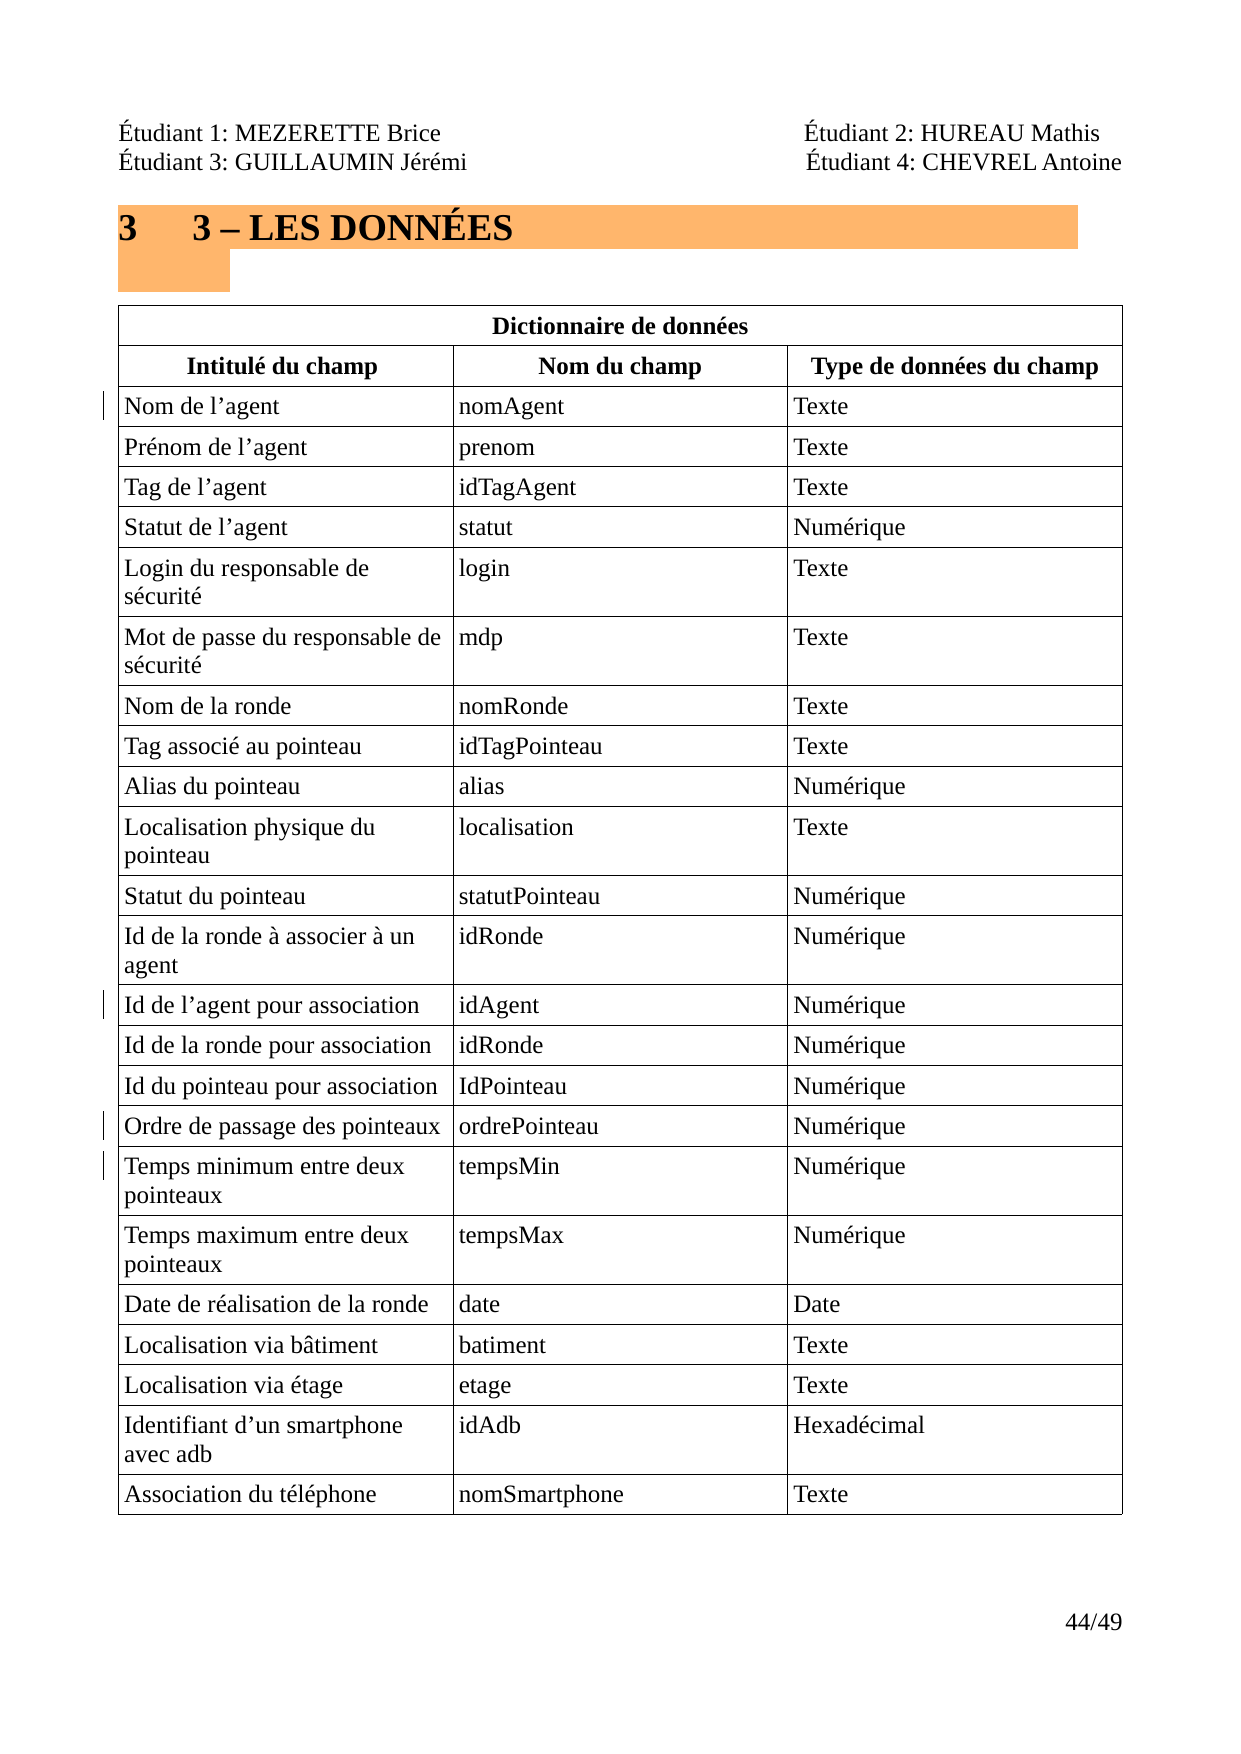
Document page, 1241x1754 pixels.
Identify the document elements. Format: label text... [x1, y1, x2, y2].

table_cell idTagAgent [454, 467, 787, 506]
table_cell Numérique [788, 1147, 1122, 1214]
table_cell nomSmartphone [454, 1475, 787, 1514]
table_cell idTagPointeau [454, 726, 787, 766]
table_cell Numérique [788, 1066, 1122, 1105]
table_cell nomAgent [454, 387, 787, 426]
table_cell Texte [788, 548, 1122, 616]
table_cell mdp [454, 617, 787, 685]
table_cell idAdb [454, 1406, 787, 1474]
table_cell prenom [454, 427, 787, 466]
table_cell ordrePointeau [454, 1106, 787, 1146]
table_cell Mot de passe du responsable de sécurité [119, 617, 453, 685]
table_cell IdPointeau [454, 1066, 787, 1105]
table_cell Login du responsable de sécurité [119, 548, 453, 616]
table_cell Intitulé du champ [119, 346, 453, 386]
table_cell Id de l’agent pour association [119, 985, 453, 1024]
table_cell Id de la ronde pour association [119, 1026, 453, 1065]
table_cell Texte [788, 807, 1122, 875]
table_header Dictionnaire de données [119, 306, 1122, 345]
table_cell tempsMax [454, 1216, 787, 1284]
table_cell idRonde [454, 916, 787, 984]
table_cell nomRonde [454, 686, 787, 725]
table_cell Tag associé au pointeau [119, 726, 453, 766]
table_cell Numérique [788, 767, 1122, 806]
table_cell Texte [788, 726, 1122, 766]
table_cell Texte [788, 1365, 1122, 1404]
table_cell Texte [788, 467, 1122, 506]
table_cell Date [788, 1285, 1122, 1324]
table_cell localisation [454, 807, 787, 875]
table_cell idAgent [454, 985, 787, 1024]
table_cell Numérique [788, 985, 1122, 1024]
table_cell date [454, 1285, 787, 1324]
table_cell Localisation via bâtiment [119, 1325, 453, 1364]
table_cell Statut du pointeau [119, 876, 453, 915]
table_cell Temps minimum entre deux pointeaux [119, 1147, 453, 1214]
table_cell Texte [788, 427, 1122, 466]
table_cell statutPointeau [454, 876, 787, 915]
table_cell Texte [788, 1475, 1122, 1514]
table_cell Texte [788, 617, 1122, 685]
table_cell Texte [788, 686, 1122, 725]
table_cell Numérique [788, 1026, 1122, 1065]
table_cell Statut de l’agent [119, 507, 453, 547]
table_cell Numérique [788, 1106, 1122, 1146]
table_cell Numérique [788, 1216, 1122, 1284]
table_cell tempsMin [454, 1147, 787, 1214]
table_cell Nom du champ [454, 346, 787, 386]
table_cell Numérique [788, 876, 1122, 915]
table_cell statut [454, 507, 787, 547]
table_cell Type de données du champ [788, 346, 1122, 386]
table_cell login [454, 548, 787, 616]
table_cell Numérique [788, 507, 1122, 547]
table_cell alias [454, 767, 787, 806]
table_cell Date de réalisation de la ronde [119, 1285, 453, 1324]
table_cell Id de la ronde à associer à un agent [119, 916, 453, 984]
table_cell Ordre de passage des pointeaux [119, 1106, 453, 1146]
table_cell etage [454, 1365, 787, 1404]
table_cell Association du téléphone [119, 1475, 453, 1514]
table_cell Id du pointeau pour association [119, 1066, 453, 1105]
table_cell Nom de la ronde [119, 686, 453, 725]
table_cell Localisation physique du pointeau [119, 807, 453, 875]
table_cell Tag de l’agent [119, 467, 453, 506]
table_cell idRonde [454, 1026, 787, 1065]
table_cell batiment [454, 1325, 787, 1364]
table_cell Identifiant d’un smartphone avec adb [119, 1406, 453, 1474]
table_cell Prénom de l’agent [119, 427, 453, 466]
table_cell Localisation via étage [119, 1365, 453, 1404]
subtitle 3 – LES DONNÉES [118, 205, 1122, 292]
table_cell Temps maximum entre deux pointeaux [119, 1216, 453, 1284]
table_cell Hexadécimal [788, 1406, 1122, 1474]
table_cell Nom de l’agent [119, 387, 453, 426]
table_cell Alias du pointeau [119, 767, 453, 806]
table_cell Texte [788, 387, 1122, 426]
table_cell Numérique [788, 916, 1122, 984]
table_cell Texte [788, 1325, 1122, 1364]
